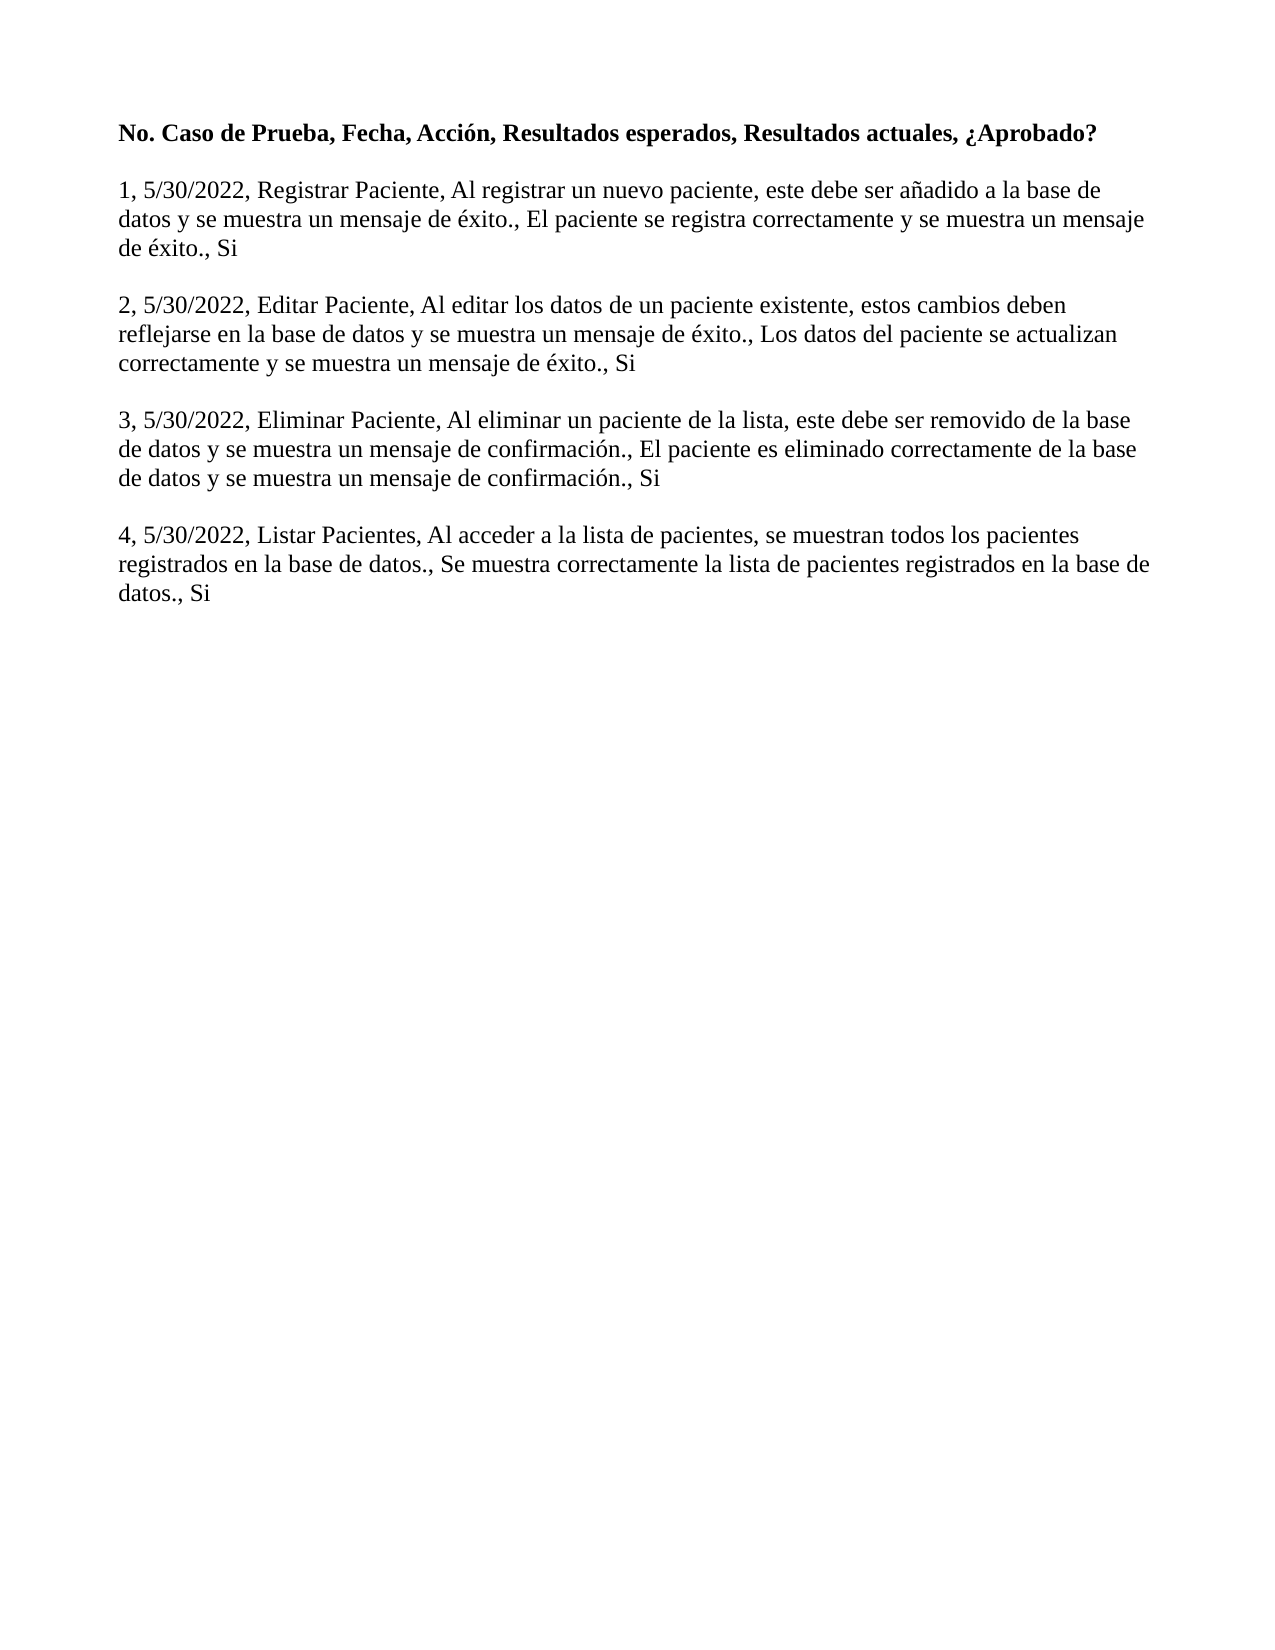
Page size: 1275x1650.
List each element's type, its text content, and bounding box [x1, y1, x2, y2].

text 2, 5/30/2022, Editar Paciente, Al editar los datos de un paciente existente, estos cambios deben reflejarse en la base de datos y se muestra un mensaje de éxito., Los datos del paciente se actualizan correctamente y se muestra un mensaje de éxito., Si [118, 291, 1157, 377]
text 1, 5/30/2022, Registrar Paciente, Al registrar un nuevo paciente, este debe ser añadido a la base de datos y se muestra un mensaje de éxito., El paciente se registra correctamente y se muestra un mensaje de éxito., Si [118, 176, 1157, 262]
text 3, 5/30/2022, Eliminar Paciente, Al eliminar un paciente de la lista, este debe ser removido de la base de datos y se muestra un mensaje de confirmación., El paciente es eliminado correctamente de la base de datos y se muestra un mensaje de confirmación., Si [118, 406, 1157, 492]
text No. Caso de Prueba, Fecha, Acción, Resultados esperados, Resultados actuales, ¿Aprobado? [118, 118, 1157, 147]
text 4, 5/30/2022, Listar Pacientes, Al acceder a la lista de pacientes, se muestran todos los pacientes registrados en la base de datos., Se muestra correctamente la lista de pacientes registrados en la base de datos., Si [118, 521, 1157, 607]
